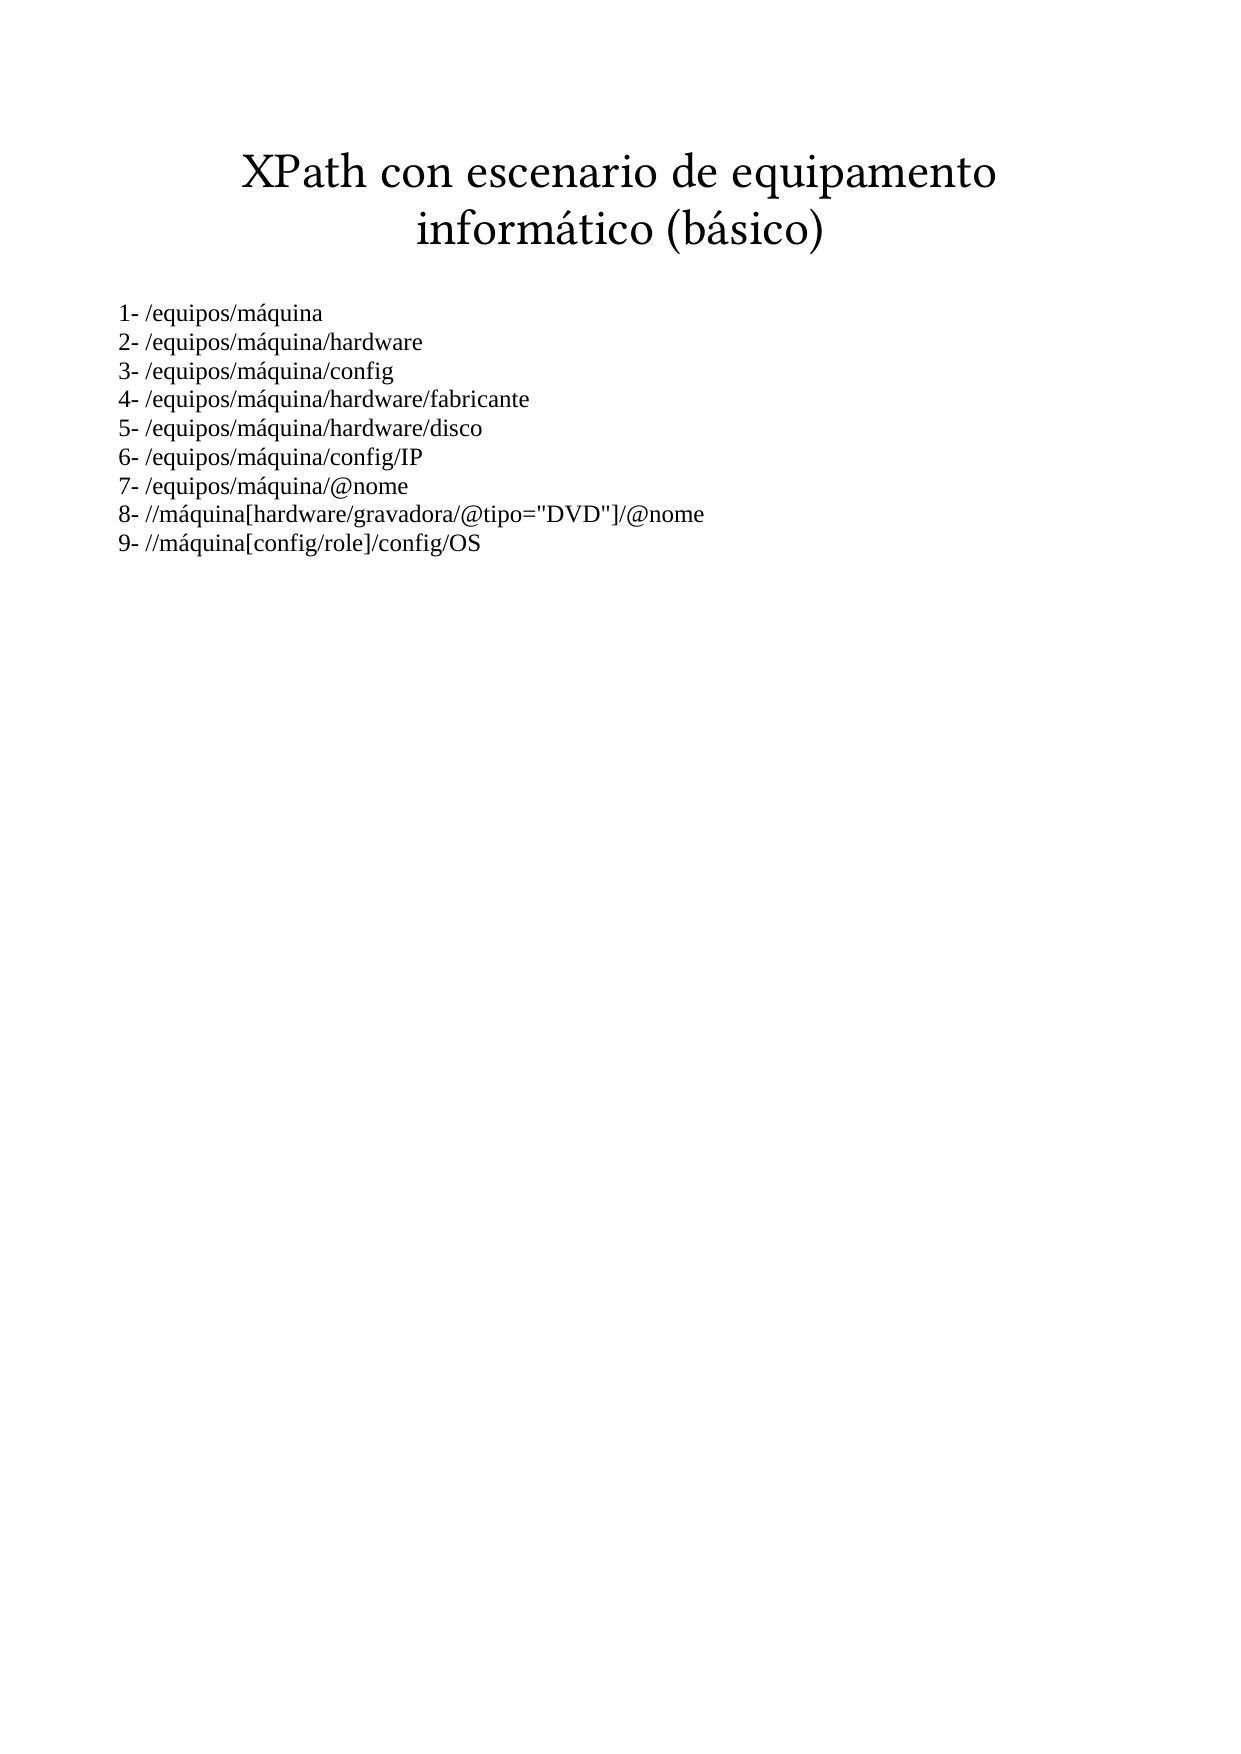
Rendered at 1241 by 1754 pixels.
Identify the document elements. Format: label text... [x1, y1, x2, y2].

text 3- /equipos/máquina/config [118, 356, 1122, 384]
subtitle XPath con escenario de equipamento informático (básico) [118, 143, 1122, 257]
text 6- /equipos/máquina/config/IP [118, 442, 1122, 471]
text 5- /equipos/máquina/hardware/disco [118, 413, 1122, 442]
text 1- /equipos/máquina [118, 298, 1122, 327]
text 4- /equipos/máquina/hardware/fabricante [118, 384, 1122, 413]
text 8- //máquina[hardware/gravadora/@tipo="DVD"]/@nome [118, 499, 1122, 528]
text 2- /equipos/máquina/hardware [118, 327, 1122, 356]
text 9- //máquina[config/role]/config/OS [118, 528, 1122, 557]
text 7- /equipos/máquina/@nome [118, 471, 1122, 499]
